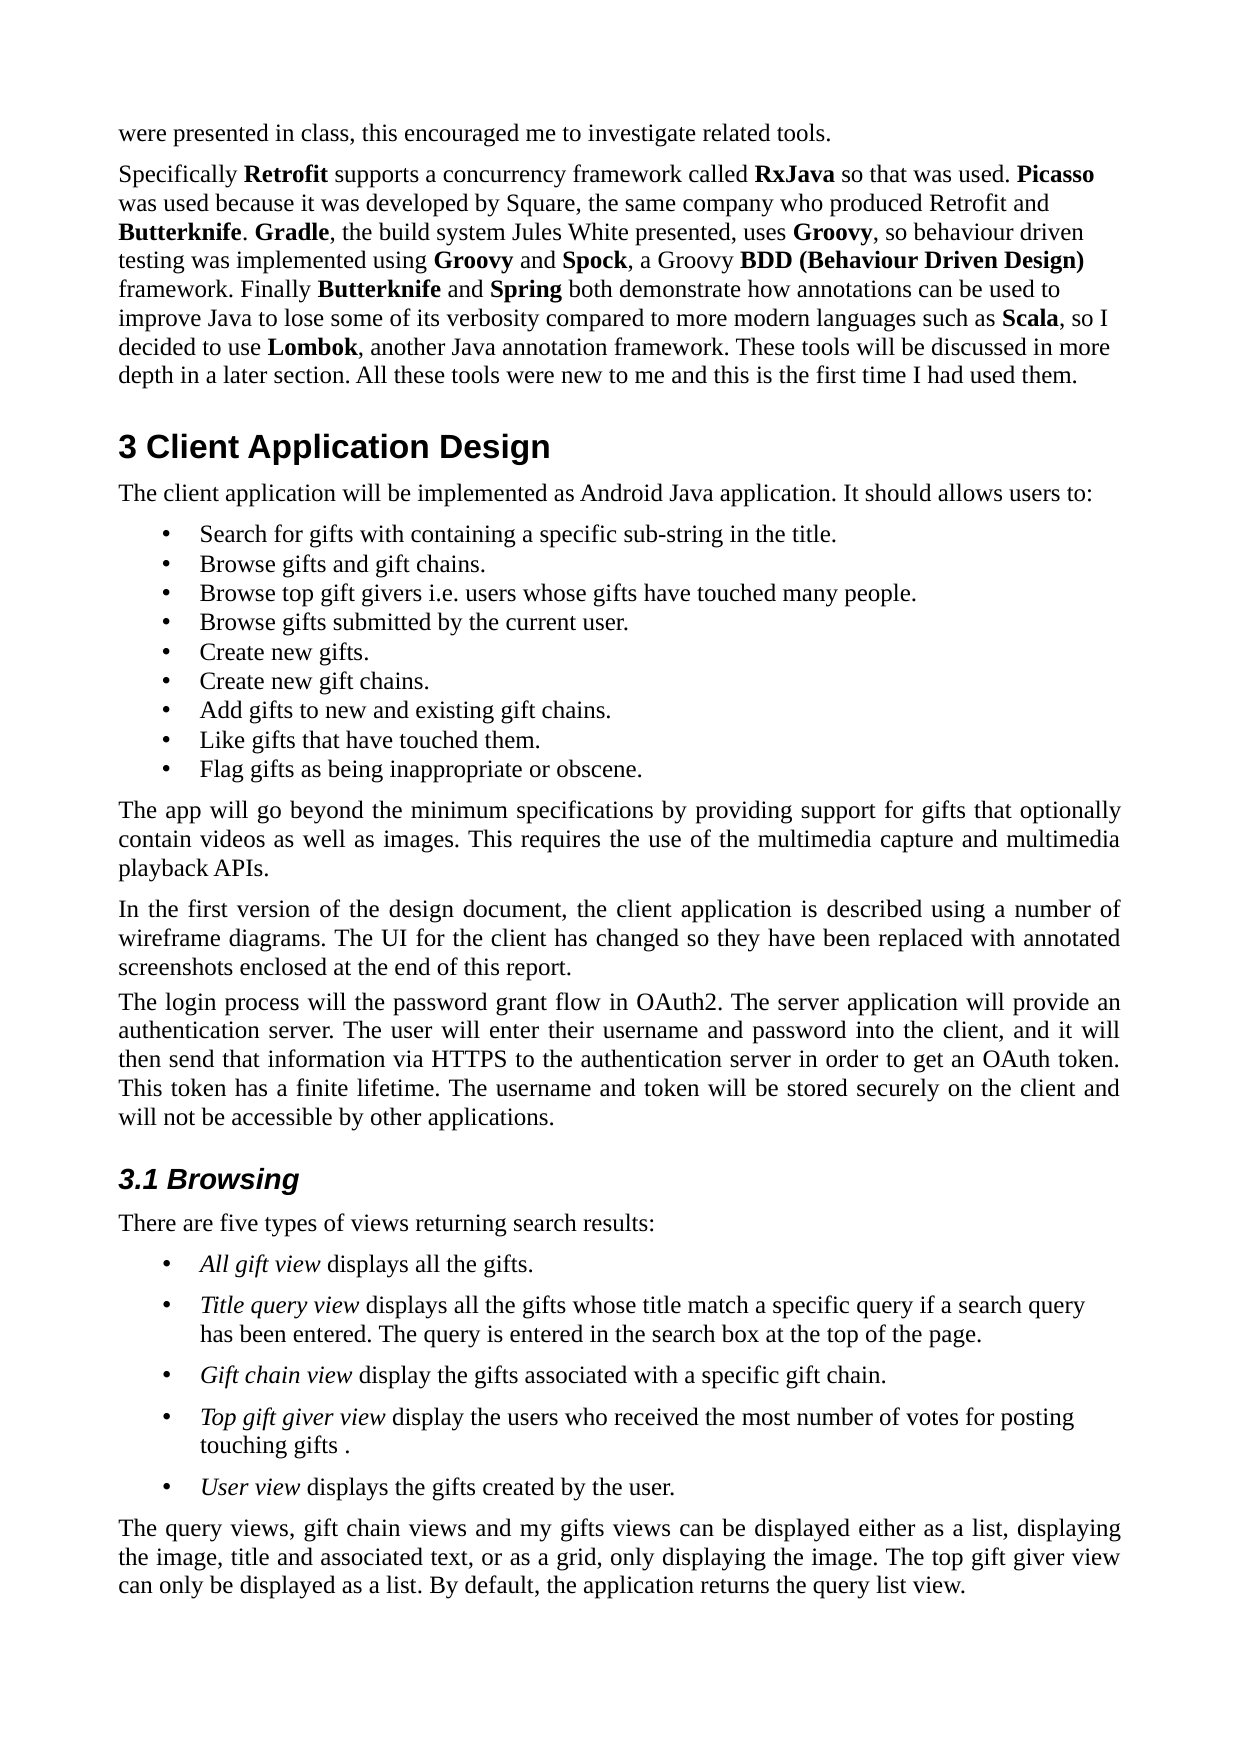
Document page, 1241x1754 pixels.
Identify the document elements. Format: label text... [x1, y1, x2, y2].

text The login process will the password grant flow in OAuth2. The server application will provide an authentication server. The user will enter their username and password into the client, and it will then send that information via HTTPS to the authentication server in order to get an OAuth token. This token has a finite lifetime. The username and token will be stored securely on the client and will not be accessible by other applications. [118, 987, 1122, 1131]
list Create new gift chains. [162, 666, 1122, 695]
list Browse gifts submitted by the current user. [162, 607, 1122, 636]
text Specifically Retrofit supports a concurrency framework called RxJava so that was used. Picasso was used because it was developed by Square, the same company who produced Retrofit and Butterknife. Gradle, the build system Jules White presented, uses Groovy, so behaviour driven testing was implemented using Groovy and Spock, a Groovy BDD (Behaviour Driven Design) framework. Finally Butterknife and Spring both demonstrate how annotations can be used to improve Java to lose some of its verbosity compared to more modern languages such as Scala, so I decided to use Lombok, another Java annotation framework. These tools will be discussed in more depth in a later section. All these tools were new to me and this is the first time I had used them. [118, 159, 1122, 389]
list Gift chain view display the gifts associated with a specific gift chain. [162, 1361, 1122, 1389]
list Top gift giver view display the users who received the most number of votes for posting touching gifts . [162, 1402, 1122, 1459]
list Browse gifts and gift chains. [162, 549, 1122, 577]
subtitle 3.1 Browsing [118, 1162, 1122, 1196]
list All gift view displays all the gifts. [162, 1249, 1122, 1278]
text The query views, gift chain views and my gifts views can be displayed either as a list, displaying the image, title and associated text, or as a grid, only displaying the image. The top gift giver view can only be displayed as a list. By default, the application returns the query list view. [118, 1513, 1122, 1599]
text There are five types of views returning search results: [118, 1208, 1122, 1237]
list Flag gifts as being inappropriate or obscene. [162, 754, 1122, 783]
subtitle 3 Client Application Design [118, 427, 1122, 466]
list Search for gifts with containing a specific sub-string in the title. [162, 519, 1122, 548]
text The client application will be implemented as Android Java application. It should allows users to: [118, 478, 1122, 507]
text The app will go beyond the minimum specifications by providing support for gifts that optionally contain videos as well as images. This requires the use of the multimedia capture and multimedia playback APIs. [118, 795, 1122, 882]
text were presented in class, this encouraged me to investigate related tools. [118, 118, 1122, 147]
list Add gifts to new and existing gift chains. [162, 696, 1122, 724]
list Title query view displays all the gifts whose title match a specific query if a search query has been entered. The query is entered in the search box at the top of the page. [162, 1291, 1122, 1348]
text In the first version of the design document, the client application is described using a number of wireframe diagrams. The UI for the client has changed so they have been replaced with annotated screenshots enclosed at the end of this report. [118, 894, 1122, 980]
list User view displays the gifts created by the user. [162, 1472, 1122, 1501]
list Like gifts that have touched them. [162, 725, 1122, 754]
list Create new gifts. [162, 637, 1122, 666]
list Browse top gift givers i.e. users whose gifts have touched many people. [162, 578, 1122, 607]
